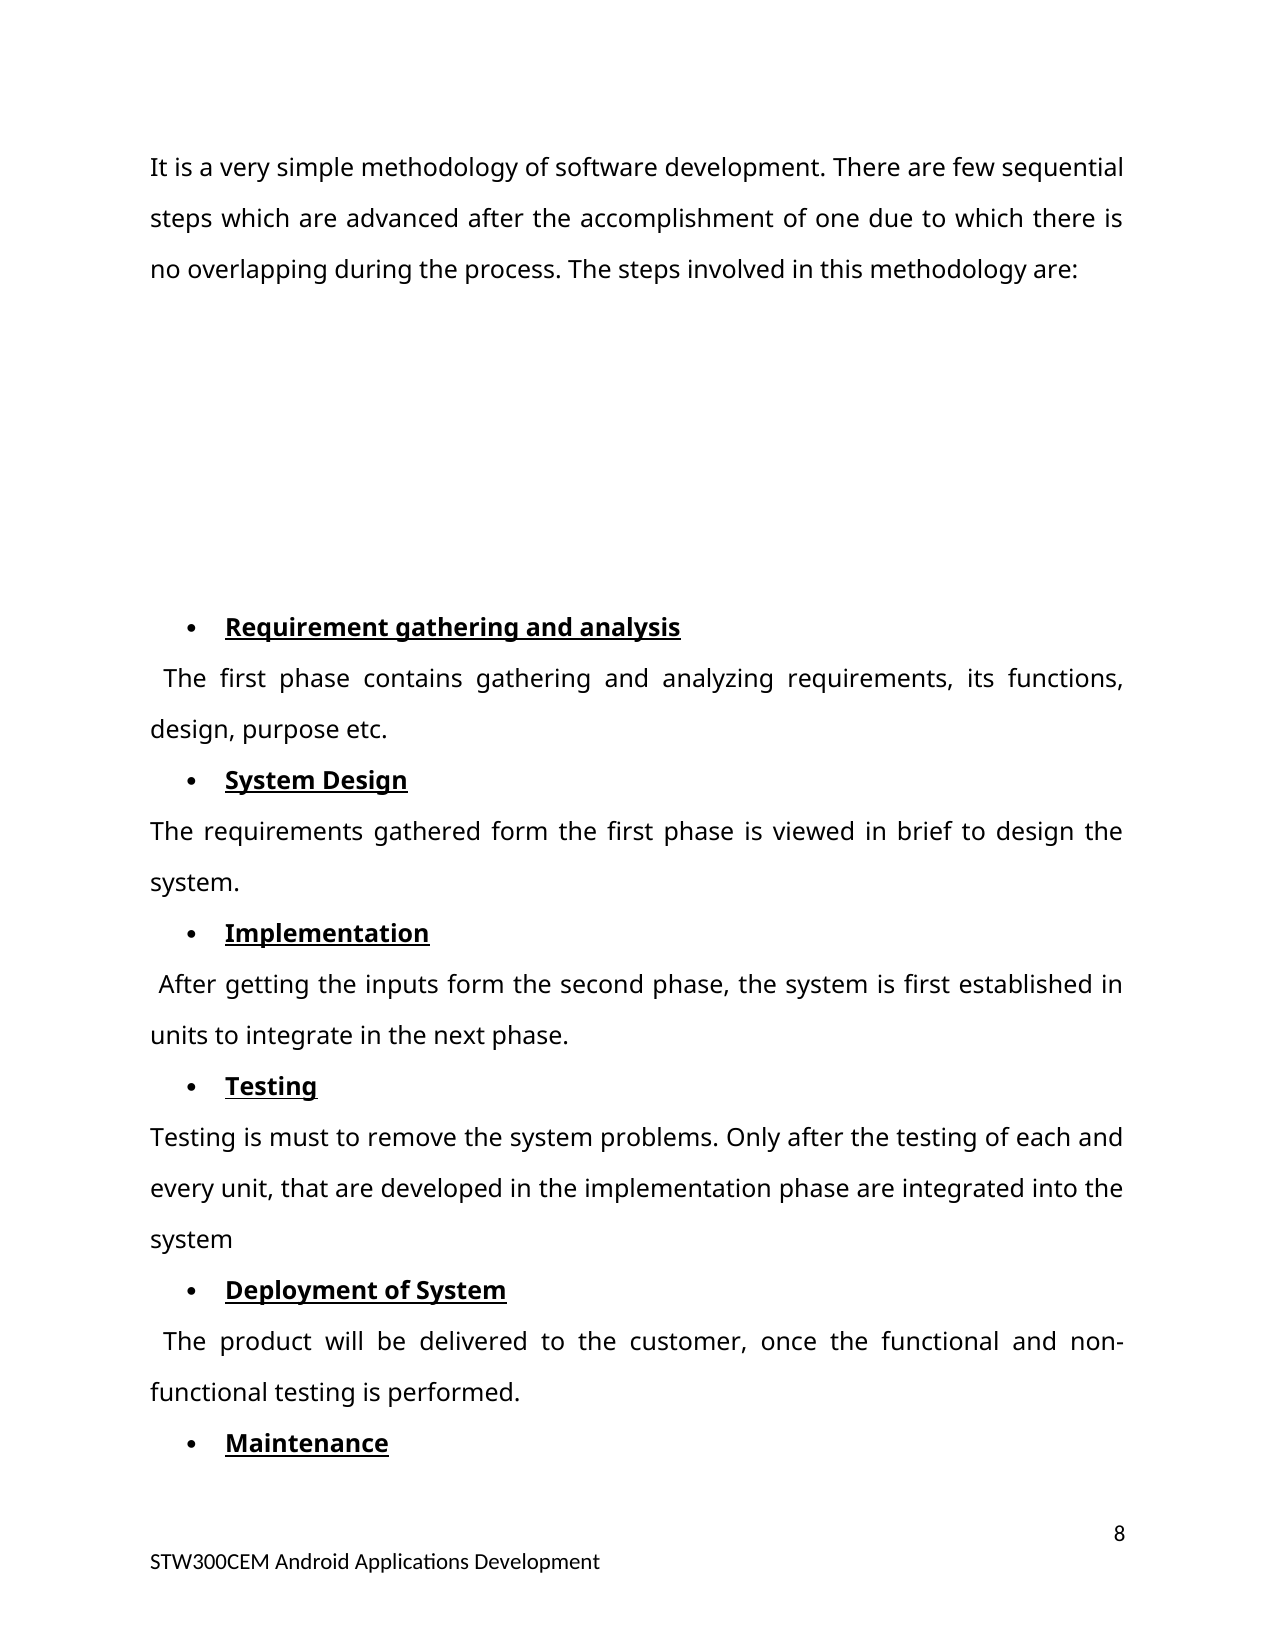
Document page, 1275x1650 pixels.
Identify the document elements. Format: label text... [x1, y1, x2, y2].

text Testing is must to remove the system problems. Only after the testing of each and every unit, that are developed in the implementation phase are integrated into the system [150, 1120, 1125, 1256]
list System Design [187, 762, 1125, 797]
list Requirement gathering and analysis [187, 609, 1125, 643]
text The requirements gathered form the first phase is viewed in brief to design the system. [150, 813, 1125, 899]
list Maintenance [187, 1426, 1125, 1460]
text It is a very simple methodology of software development. There are few sequential steps which are advanced after the accomplishment of one due to which there is no overlapping during the process. The steps involved in this methodology are: [150, 150, 1125, 286]
list Implementation [187, 916, 1125, 950]
list Testing [187, 1069, 1125, 1103]
text The product will be delivered to the customer, once the functional and non-functional testing is performed. [150, 1324, 1125, 1409]
text The first phase contains gathering and analyzing requirements, its functions, design, purpose etc. [150, 660, 1125, 746]
text After getting the inputs form the second phase, the system is first established in units to integrate in the next phase. [150, 967, 1125, 1052]
list Deployment of System [187, 1273, 1125, 1307]
